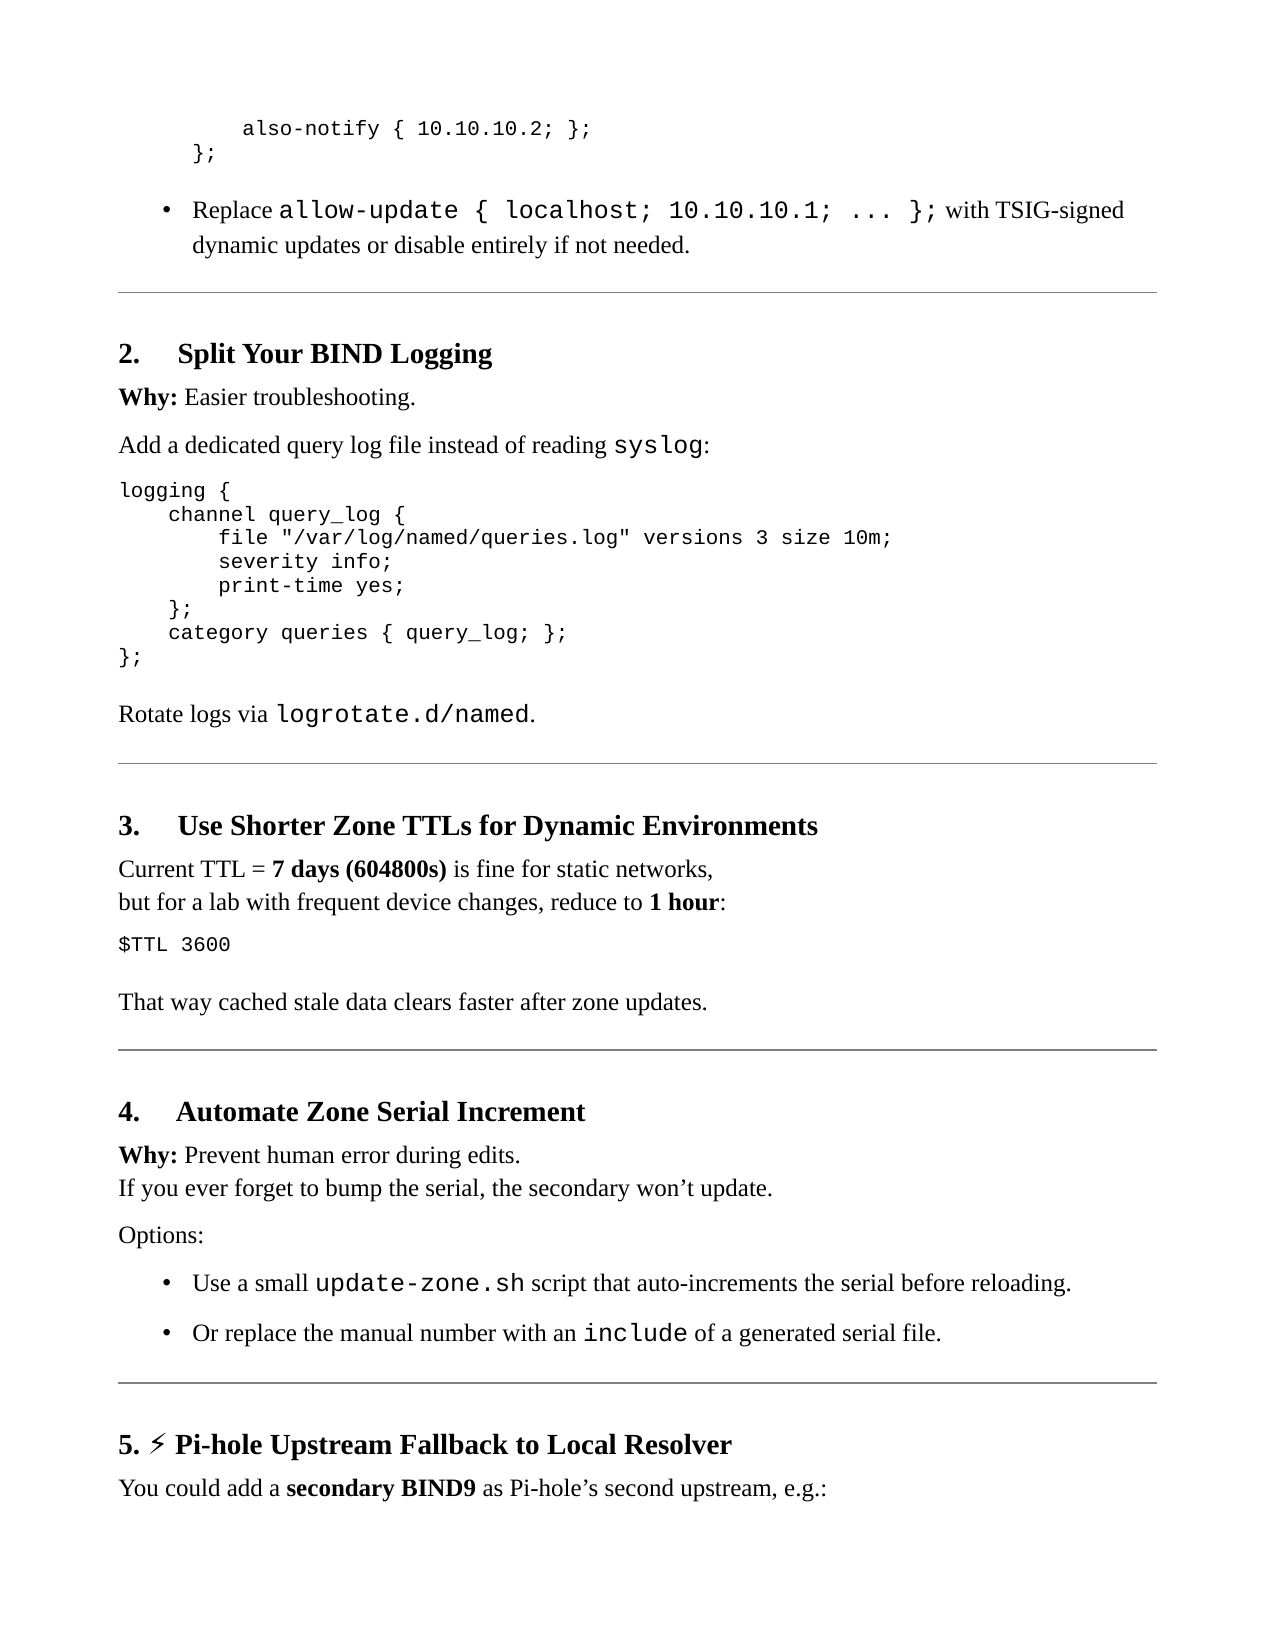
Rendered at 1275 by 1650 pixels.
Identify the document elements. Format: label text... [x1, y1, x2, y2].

list }; [162, 142, 1157, 165]
text Rotate logs via logrotate.d/named. [118, 699, 1157, 729]
subtitle 3. 💨 Use Shorter Zone TTLs for Dynamic Environments [118, 808, 1157, 841]
text severity info; [118, 551, 1157, 575]
text You could add a secondary BIND9 as Pi-hole’s second upstream, e.g.: [118, 1473, 1157, 1502]
text print-time yes; [118, 575, 1157, 598]
text Options: [118, 1221, 1157, 1249]
subtitle 2. 🧱 Split Your BIND Logging [118, 336, 1157, 370]
text file "/var/log/named/queries.log" versions 3 size 10m; [118, 527, 1157, 551]
text }; [118, 646, 1157, 669]
subtitle 4. 🔄 Automate Zone Serial Increment [118, 1094, 1157, 1127]
text logging { [118, 480, 1157, 504]
list Use a small update-zone.sh script that auto-increments the serial before reloading. [162, 1268, 1157, 1299]
subtitle 5. ⚡ Pi-hole Upstream Fallback to Local Resolver [118, 1427, 1157, 1461]
text Current TTL = 7 days (604800s) is fine for static networks, but for a lab with frequent device changes, reduce to 1 hour: [118, 854, 1157, 915]
text category queries { query_log; }; [118, 622, 1157, 646]
text Why: Easier troubleshooting. [118, 382, 1157, 411]
text Why: Prevent human error during edits. If you ever forget to bump the serial, the secondary won’t update. [118, 1140, 1157, 1202]
text }; [118, 598, 1157, 622]
list Or replace the manual number with an include of a generated serial file. [162, 1318, 1157, 1349]
text Add a dedicated query log file instead of reading syslog: [118, 430, 1157, 461]
list also-notify { 10.10.10.2; }; [162, 118, 1157, 142]
text channel query_log { [118, 504, 1157, 527]
list Replace allow-update { localhost; 10.10.10.1; ... }; with TSIG-signed dynamic updates or disable entirely if not needed. [162, 195, 1157, 259]
text That way cached stale data clears faster after zone updates. [118, 987, 1157, 1016]
text $TTL 3600 [118, 934, 1157, 958]
